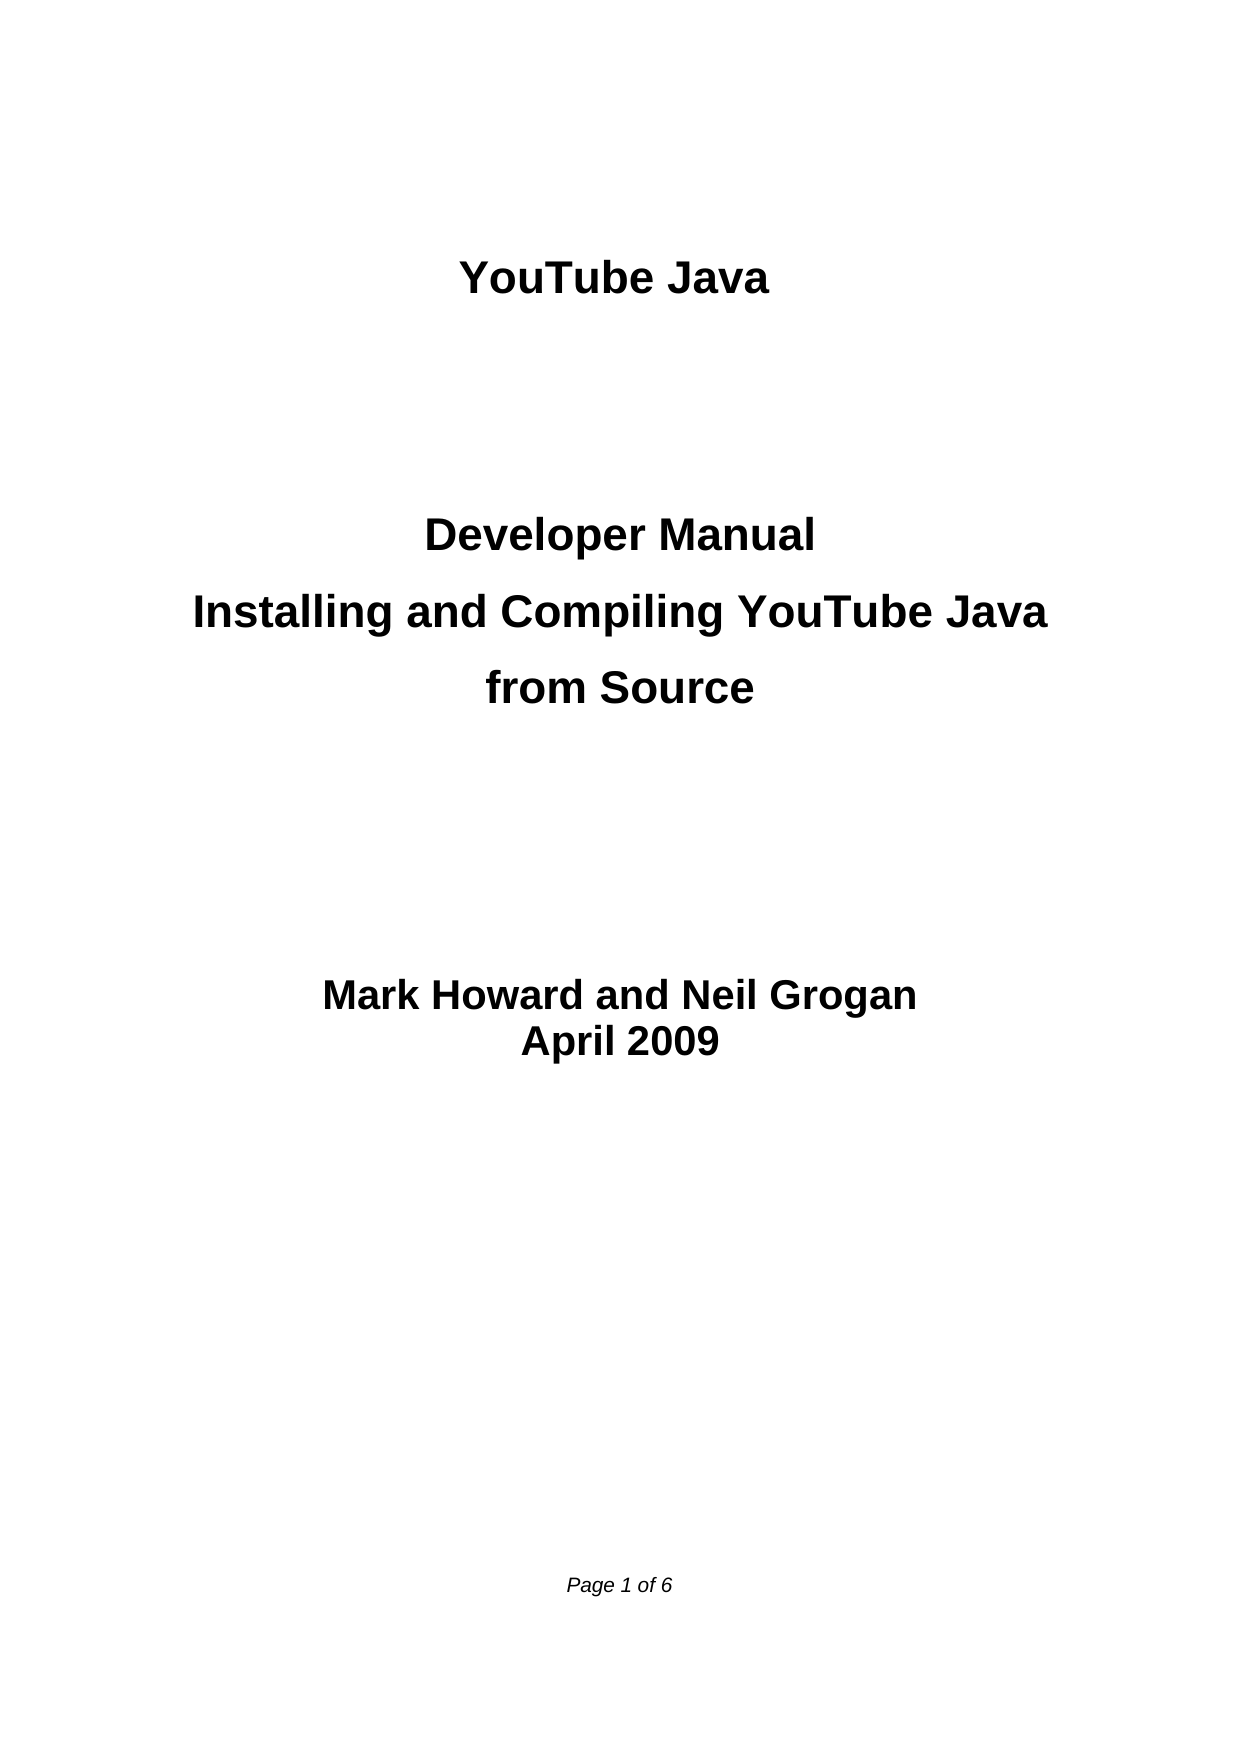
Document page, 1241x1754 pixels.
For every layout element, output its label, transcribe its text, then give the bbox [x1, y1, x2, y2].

text Mark Howard and Neil Grogan [187, 972, 1053, 1018]
text April 2009 [187, 1018, 1053, 1064]
text YouTube Java [187, 252, 1053, 304]
subtitle Installing and Compiling YouTube Java from Source [187, 586, 1053, 714]
text Developer Manual [187, 509, 1053, 560]
